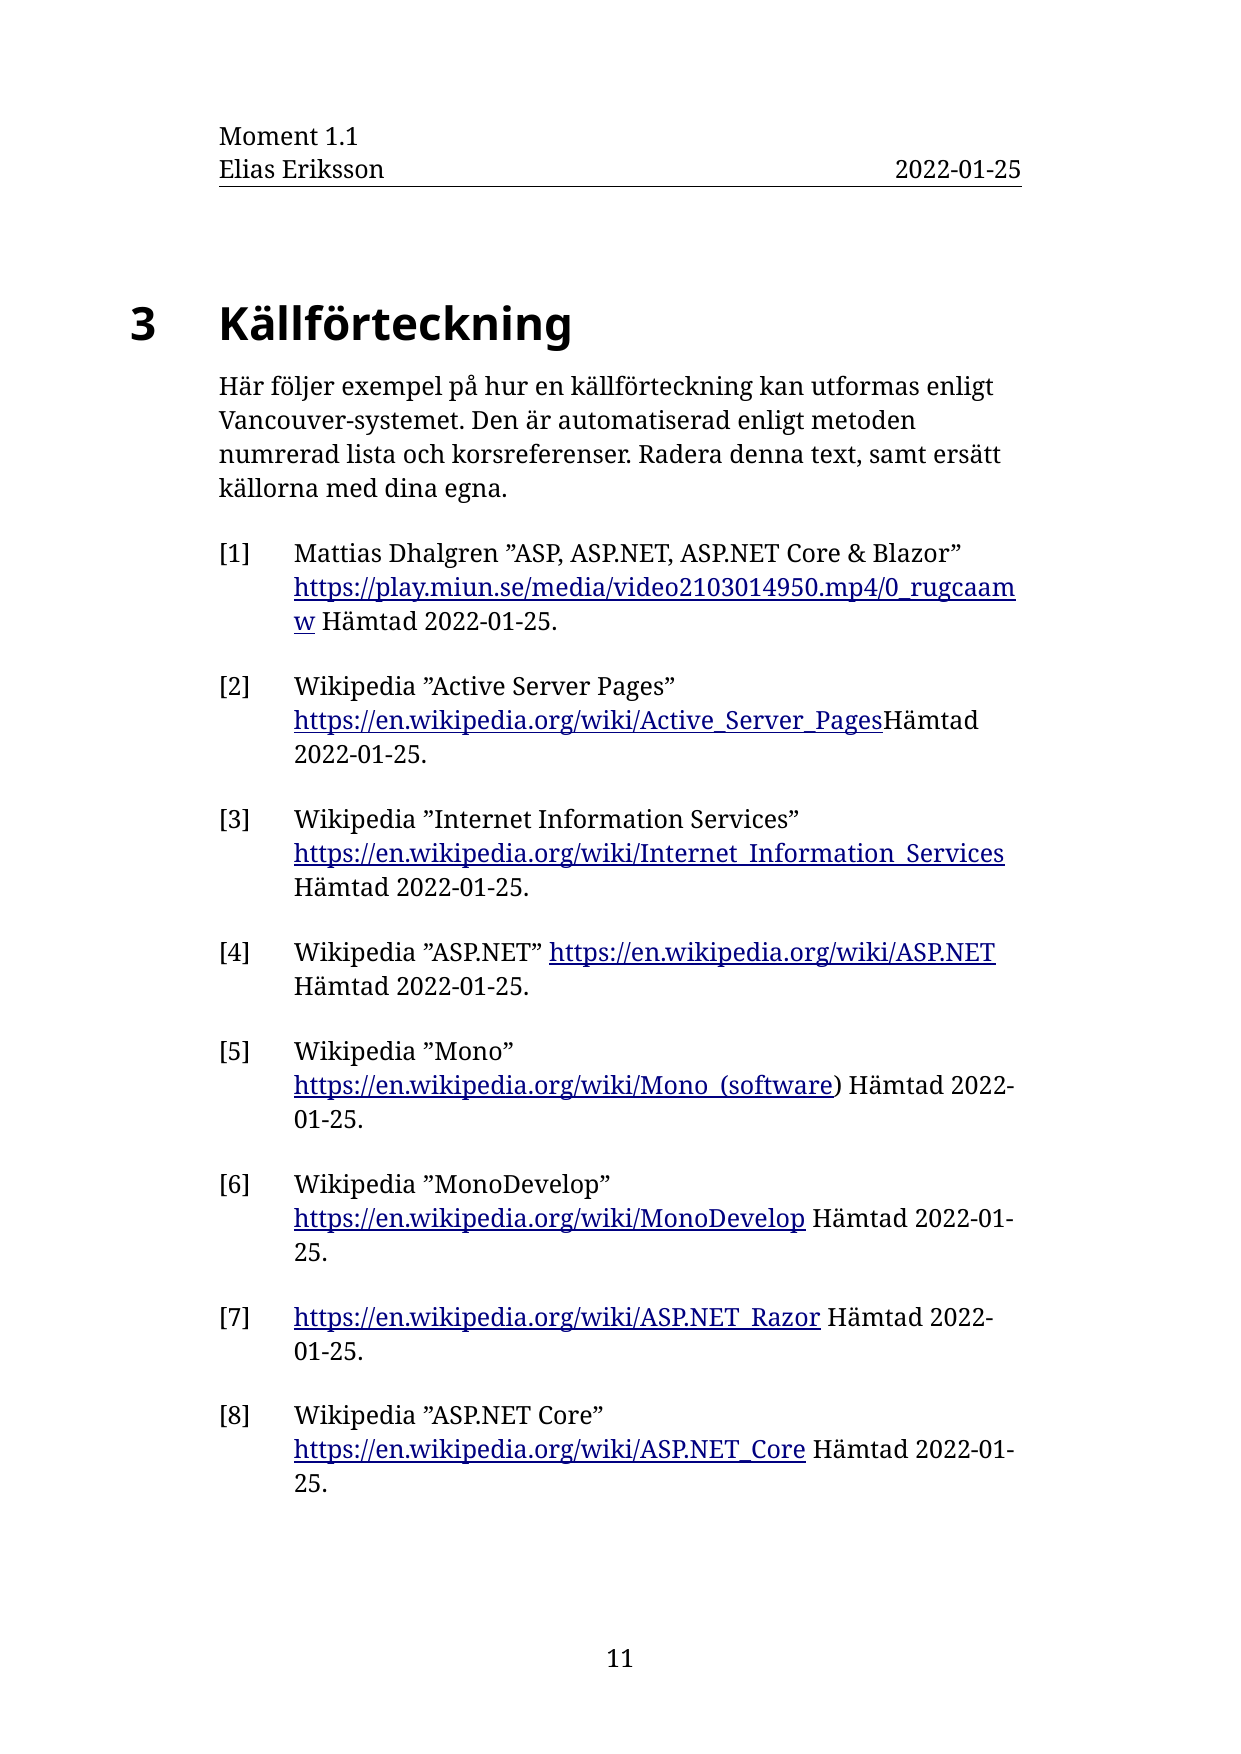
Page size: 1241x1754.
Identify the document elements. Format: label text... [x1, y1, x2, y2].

list Wikipedia ”ASP.NET” https://en.wikipedia.org/wiki/ASP.NET Hämtad 2022-01-25. [218, 934, 1022, 1003]
text Här följer exempel på hur en källförteckning kan utformas enligt Vancouver-systemet. Den är automatiserad enligt metoden numrerad lista och korsreferenser. Radera denna text, samt ersätt källorna med dina egna. [218, 369, 1022, 505]
list https://en.wikipedia.org/wiki/ASP.NET_Razor Hämtad 2022-01-25. [218, 1299, 1022, 1367]
subtitle Källförteckning [130, 291, 1022, 353]
list Wikipedia ”Active Server Pages” https://en.wikipedia.org/wiki/Active_Server_PagesHämtad 2022-01-25. [218, 669, 1022, 771]
list Mattias Dhalgren ”ASP, ASP.NET, ASP.NET Core & Blazor” https://play.miun.se/media/video2103014950.mp4/0_rugcaamw Hämtad 2022-01-25. [218, 536, 1022, 638]
list Wikipedia ”ASP.NET Core” https://en.wikipedia.org/wiki/ASP.NET_Core Hämtad 2022-01-25. [218, 1398, 1022, 1500]
list Wikipedia ”Internet Information Services” https://en.wikipedia.org/wiki/Internet_Information_Services Hämtad 2022-01-25. [218, 802, 1022, 904]
list Wikipedia ”Mono” https://en.wikipedia.org/wiki/Mono_(software) Hämtad 2022-01-25. [218, 1033, 1022, 1136]
list Wikipedia ”MonoDevelop” https://en.wikipedia.org/wiki/MonoDevelop Hämtad 2022-01-25. [218, 1166, 1022, 1268]
